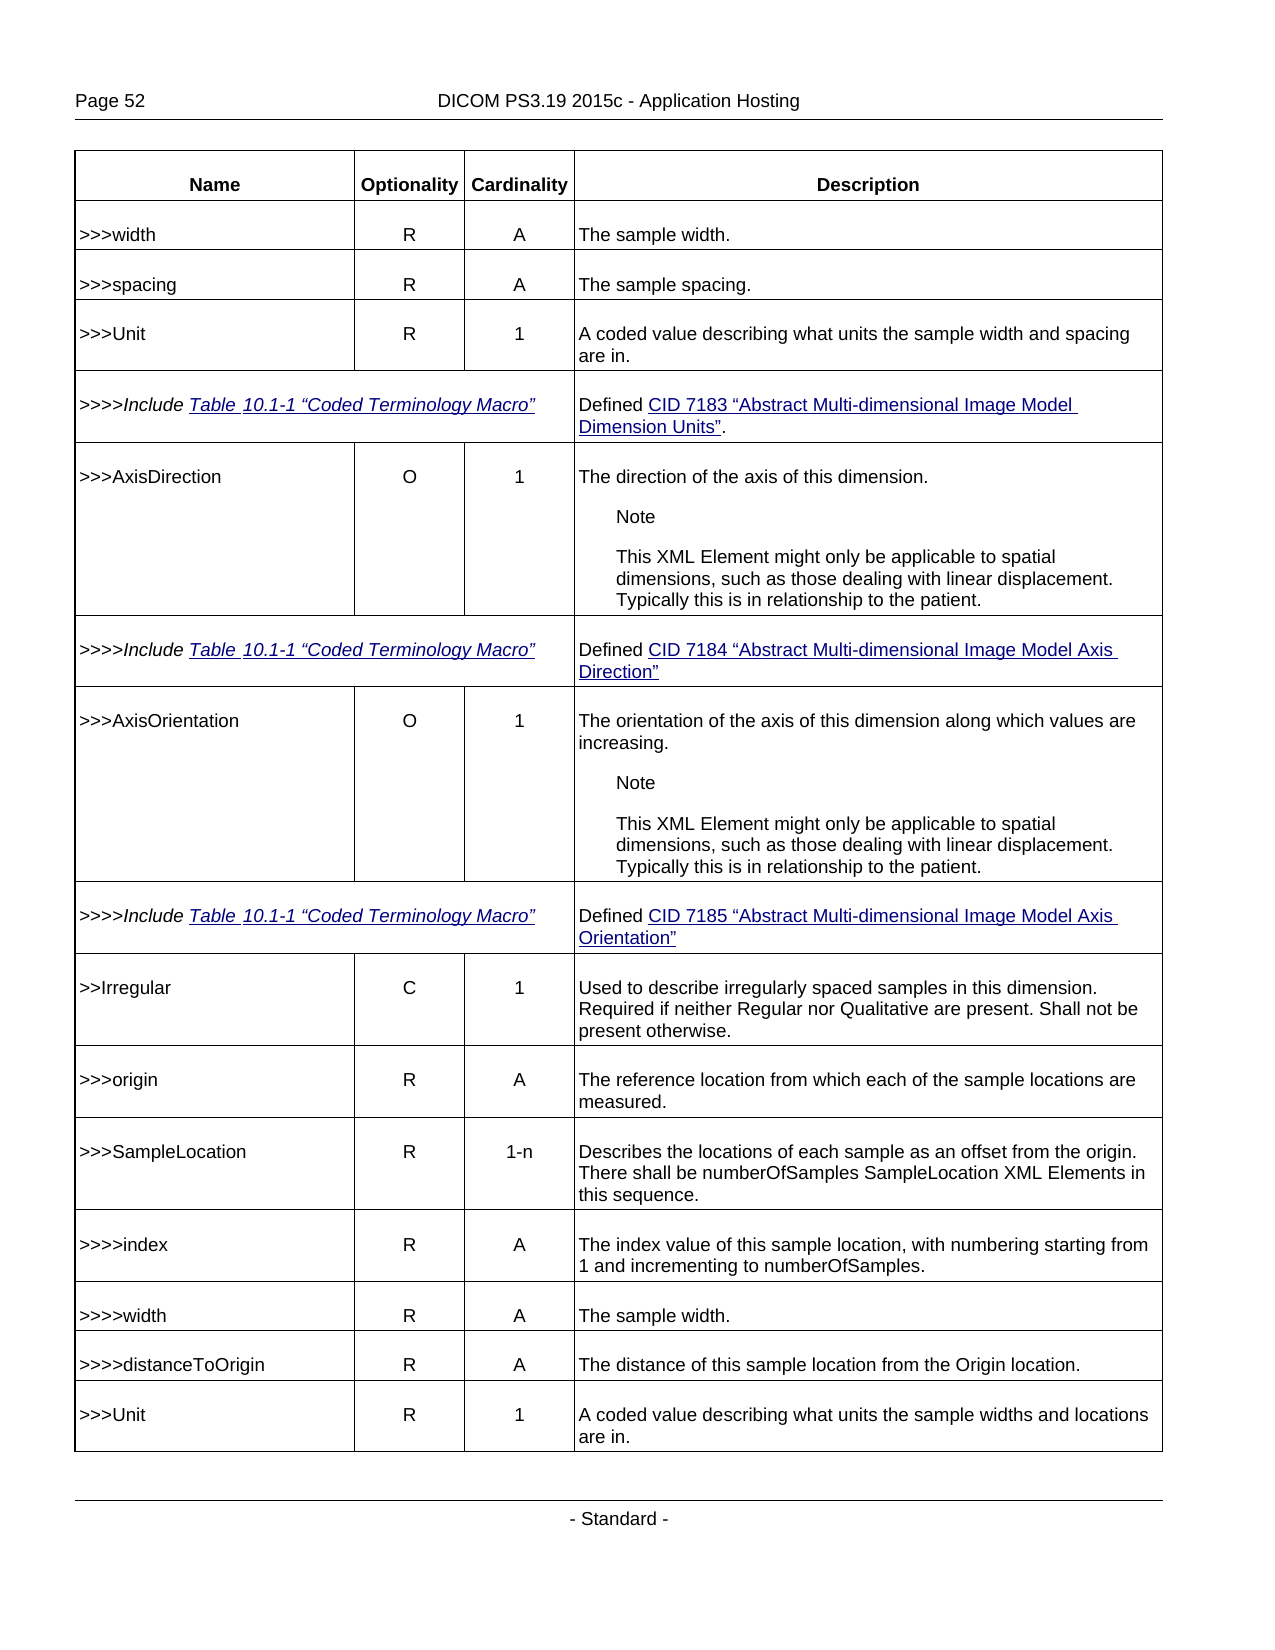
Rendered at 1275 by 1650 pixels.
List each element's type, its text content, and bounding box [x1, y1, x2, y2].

table_header Name [76, 151, 354, 200]
table_header Optionality [355, 151, 464, 200]
table_cell A [465, 1282, 574, 1330]
table_header Cardinality [465, 151, 574, 200]
table_cell R [355, 1282, 464, 1330]
table_cell >>>>index [76, 1210, 354, 1281]
table_cell The index value of this sample location, with numbering starting from 1 and incrementing to numberOfSamples. [575, 1210, 1162, 1281]
table_cell A [465, 1210, 574, 1281]
table_cell >>>AxisOrientation [76, 687, 354, 881]
table_cell >>>>Include Table 10.1-1 “Coded Terminology Macro” [76, 371, 574, 442]
table_cell A coded value describing what units the sample width and spacing are in. [575, 300, 1162, 370]
table_cell A [465, 1331, 574, 1380]
table_cell 1 [465, 954, 574, 1045]
table_cell R [355, 1381, 464, 1451]
table_cell >>>Unit [76, 1381, 354, 1451]
table_cell R [355, 201, 464, 249]
table_cell R [355, 300, 464, 370]
table_cell C [355, 954, 464, 1045]
table_header Description [575, 151, 1162, 200]
table_cell 1 [465, 443, 574, 615]
table_cell O [355, 443, 464, 615]
table_cell R [355, 1118, 464, 1209]
table_cell The distance of this sample location from the Origin location. [575, 1331, 1162, 1380]
table_cell Defined CID 7184 “Abstract Multi-dimensional Image Model Axis Direction” [575, 616, 1162, 686]
table_cell R [355, 1331, 464, 1380]
table_cell Describes the locations of each sample as an offset from the origin. There shall be numberOfSamples SampleLocation XML Elements in this sequence. [575, 1118, 1162, 1209]
table_cell The direction of the axis of this dimension. Note This XML Element might only be applicable to spatial dimensions, such as those dealing with linear displacement. Typically this is in relationship to the patient. [575, 443, 1162, 615]
table_cell 1 [465, 300, 574, 370]
table_cell 1-n [465, 1118, 574, 1209]
table_cell 1 [465, 1381, 574, 1451]
table_cell A coded value describing what units the sample widths and locations are in. [575, 1381, 1162, 1451]
table_cell Defined CID 7185 “Abstract Multi-dimensional Image Model Axis Orientation” [575, 882, 1162, 952]
table_cell >>>SampleLocation [76, 1118, 354, 1209]
table_cell >>>AxisDirection [76, 443, 354, 615]
table_cell >>>>Include Table 10.1-1 “Coded Terminology Macro” [76, 882, 574, 952]
table_cell >>>width [76, 201, 354, 249]
table_cell The sample width. [575, 1282, 1162, 1330]
table_cell Used to describe irregularly spaced samples in this dimension. Required if neither Regular nor Qualitative are present. Shall not be present otherwise. [575, 954, 1162, 1045]
table_cell >>>>width [76, 1282, 354, 1330]
table_cell R [355, 1210, 464, 1281]
table_cell >>>>distanceToOrigin [76, 1331, 354, 1380]
table_cell A [465, 201, 574, 249]
table_cell 1 [465, 687, 574, 881]
table_cell O [355, 687, 464, 881]
table_cell R [355, 250, 464, 299]
table_cell >>>>Include Table 10.1-1 “Coded Terminology Macro” [76, 616, 574, 686]
table_cell Defined CID 7183 “Abstract Multi-dimensional Image Model Dimension Units”. [575, 371, 1162, 442]
table_cell The orientation of the axis of this dimension along which values are increasing. Note This XML Element might only be applicable to spatial dimensions, such as those dealing with linear displacement. Typically this is in relationship to the patient. [575, 687, 1162, 881]
table_cell The sample spacing. [575, 250, 1162, 299]
table_cell R [355, 1046, 464, 1117]
table_cell A [465, 1046, 574, 1117]
table_cell >>Irregular [76, 954, 354, 1045]
table_cell A [465, 250, 574, 299]
table_cell The reference location from which each of the sample locations are measured. [575, 1046, 1162, 1117]
table_cell >>>Unit [76, 300, 354, 370]
table_cell >>>spacing [76, 250, 354, 299]
table_cell >>>origin [76, 1046, 354, 1117]
table_cell The sample width. [575, 201, 1162, 249]
